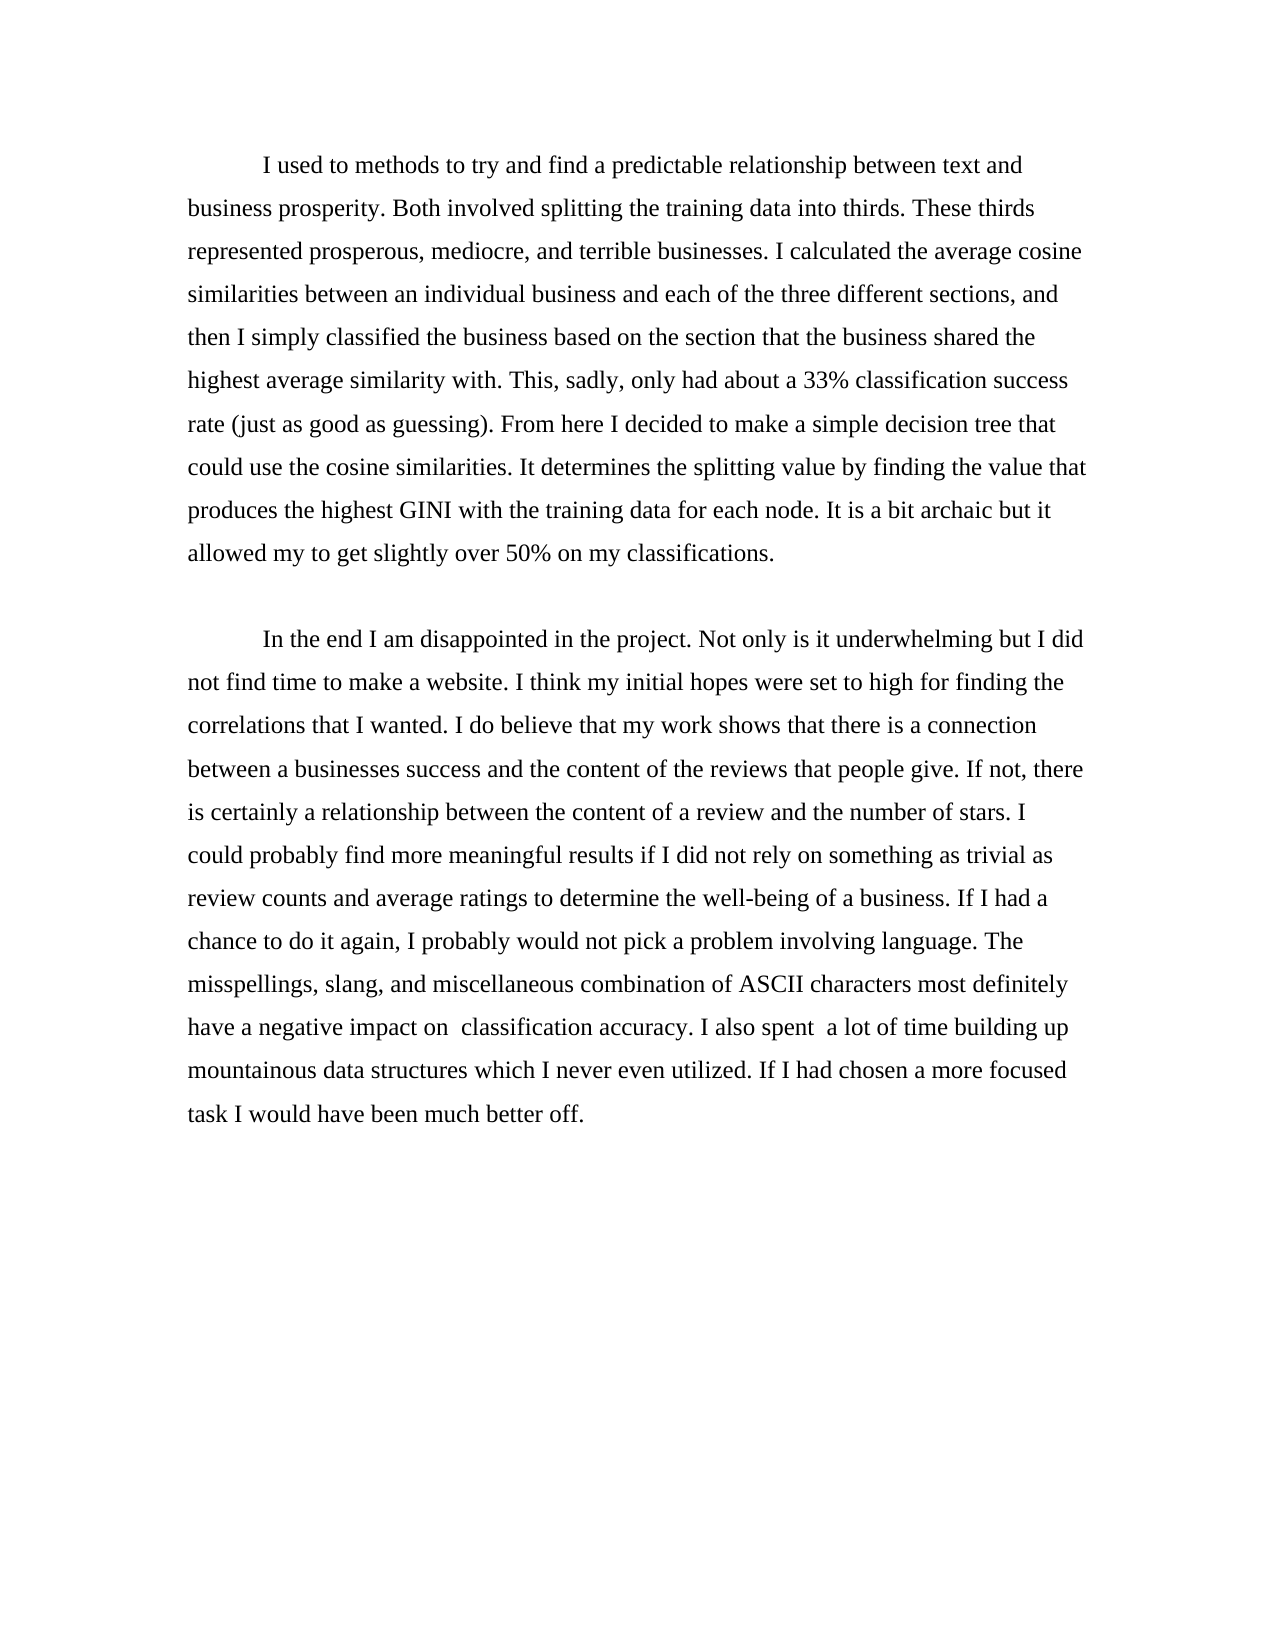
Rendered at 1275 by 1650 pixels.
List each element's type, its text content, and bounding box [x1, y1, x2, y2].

text In the end I am disappointed in the project. Not only is it underwhelming but I did not find time to make a website. I think my initial hopes were set to high for finding the correlations that I wanted. I do believe that my work shows that there is a connection between a businesses success and the content of the reviews that people give. If not, there is certainly a relationship between the content of a review and the number of stars. I could probably find more meaningful results if I did not rely on something as trivial as review counts and average ratings to determine the well-being of a business. If I had a chance to do it again, I probably would not pick a problem involving language. The misspellings, slang, and miscellaneous combination of ASCII characters most definitely have a negative impact on classification accuracy. I also spent a lot of time building up mountainous data structures which I never even utilized. If I had chosen a more focused task I would have been much better off. [187, 624, 1087, 1127]
text I used to methods to try and find a predictable relationship between text and business prosperity. Both involved splitting the training data into thirds. These thirds represented prosperous, mediocre, and terrible businesses. I calculated the average cosine similarities between an individual business and each of the three different sections, and then I simply classified the business based on the section that the business shared the highest average similarity with. This, sadly, only had about a 33% classification success rate (just as good as guessing). From here I decided to make a simple decision tree that could use the cosine similarities. It determines the splitting value by finding the value that produces the highest GINI with the training data for each node. It is a bit archaic but it allowed my to get slightly over 50% on my classifications. [187, 150, 1087, 567]
